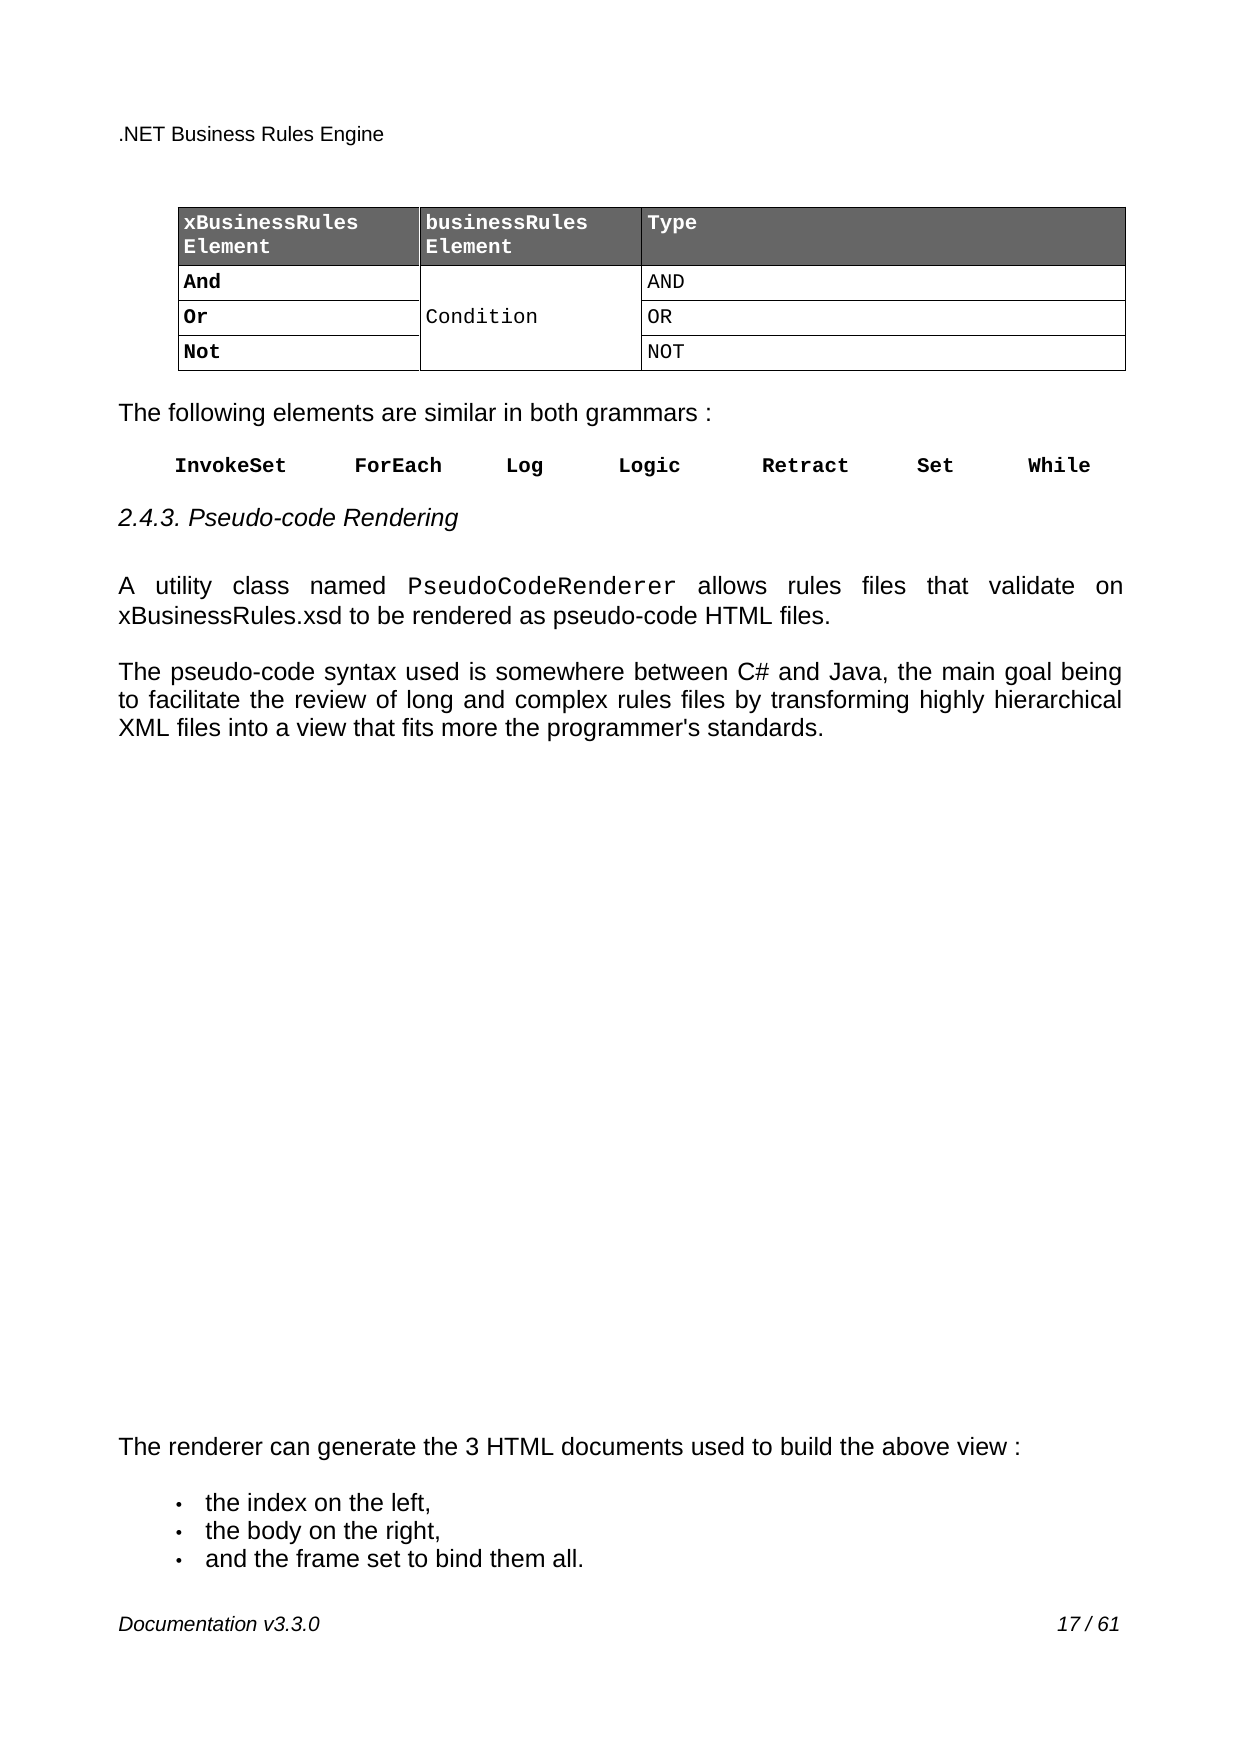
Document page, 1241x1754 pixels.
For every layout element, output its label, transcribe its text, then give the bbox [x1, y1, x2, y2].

table_header businessRules Element [421, 208, 641, 265]
list and the frame set to bind them all. [176, 1544, 1124, 1572]
text The renderer can generate the 3 HTML documents used to build the above view : [118, 1432, 1124, 1460]
table_cell NOT [642, 336, 1125, 370]
table_header Type [642, 208, 1125, 265]
list the body on the right, [176, 1516, 1124, 1544]
text The pseudo-code syntax used is somewhere between C# and Java, the main goal being to facilitate the review of long and complex rules files by transforming highly hierarchical XML files into a view that fits more the programmer's standards. [118, 658, 1124, 742]
subtitle Pseudo-code Rendering [118, 503, 1124, 531]
text A utility class named PseudoCodeRenderer allows rules files that validate on xBusinessRules.xsd to be rendered as pseudo-code HTML files. [118, 572, 1124, 630]
list the index on the left, [176, 1488, 1124, 1516]
table_cell Or [179, 301, 419, 335]
table_header And [179, 266, 419, 300]
text InvokeSet ForEach Log Logic Retract Set While [174, 455, 1124, 478]
table_header AND [642, 266, 1125, 300]
table_cell Condition [421, 266, 641, 370]
table_cell OR [642, 301, 1125, 335]
table_header xBusinessRules Element [179, 208, 419, 265]
text The following elements are similar in both grammars : [118, 399, 1124, 427]
table_cell Not [179, 336, 419, 370]
